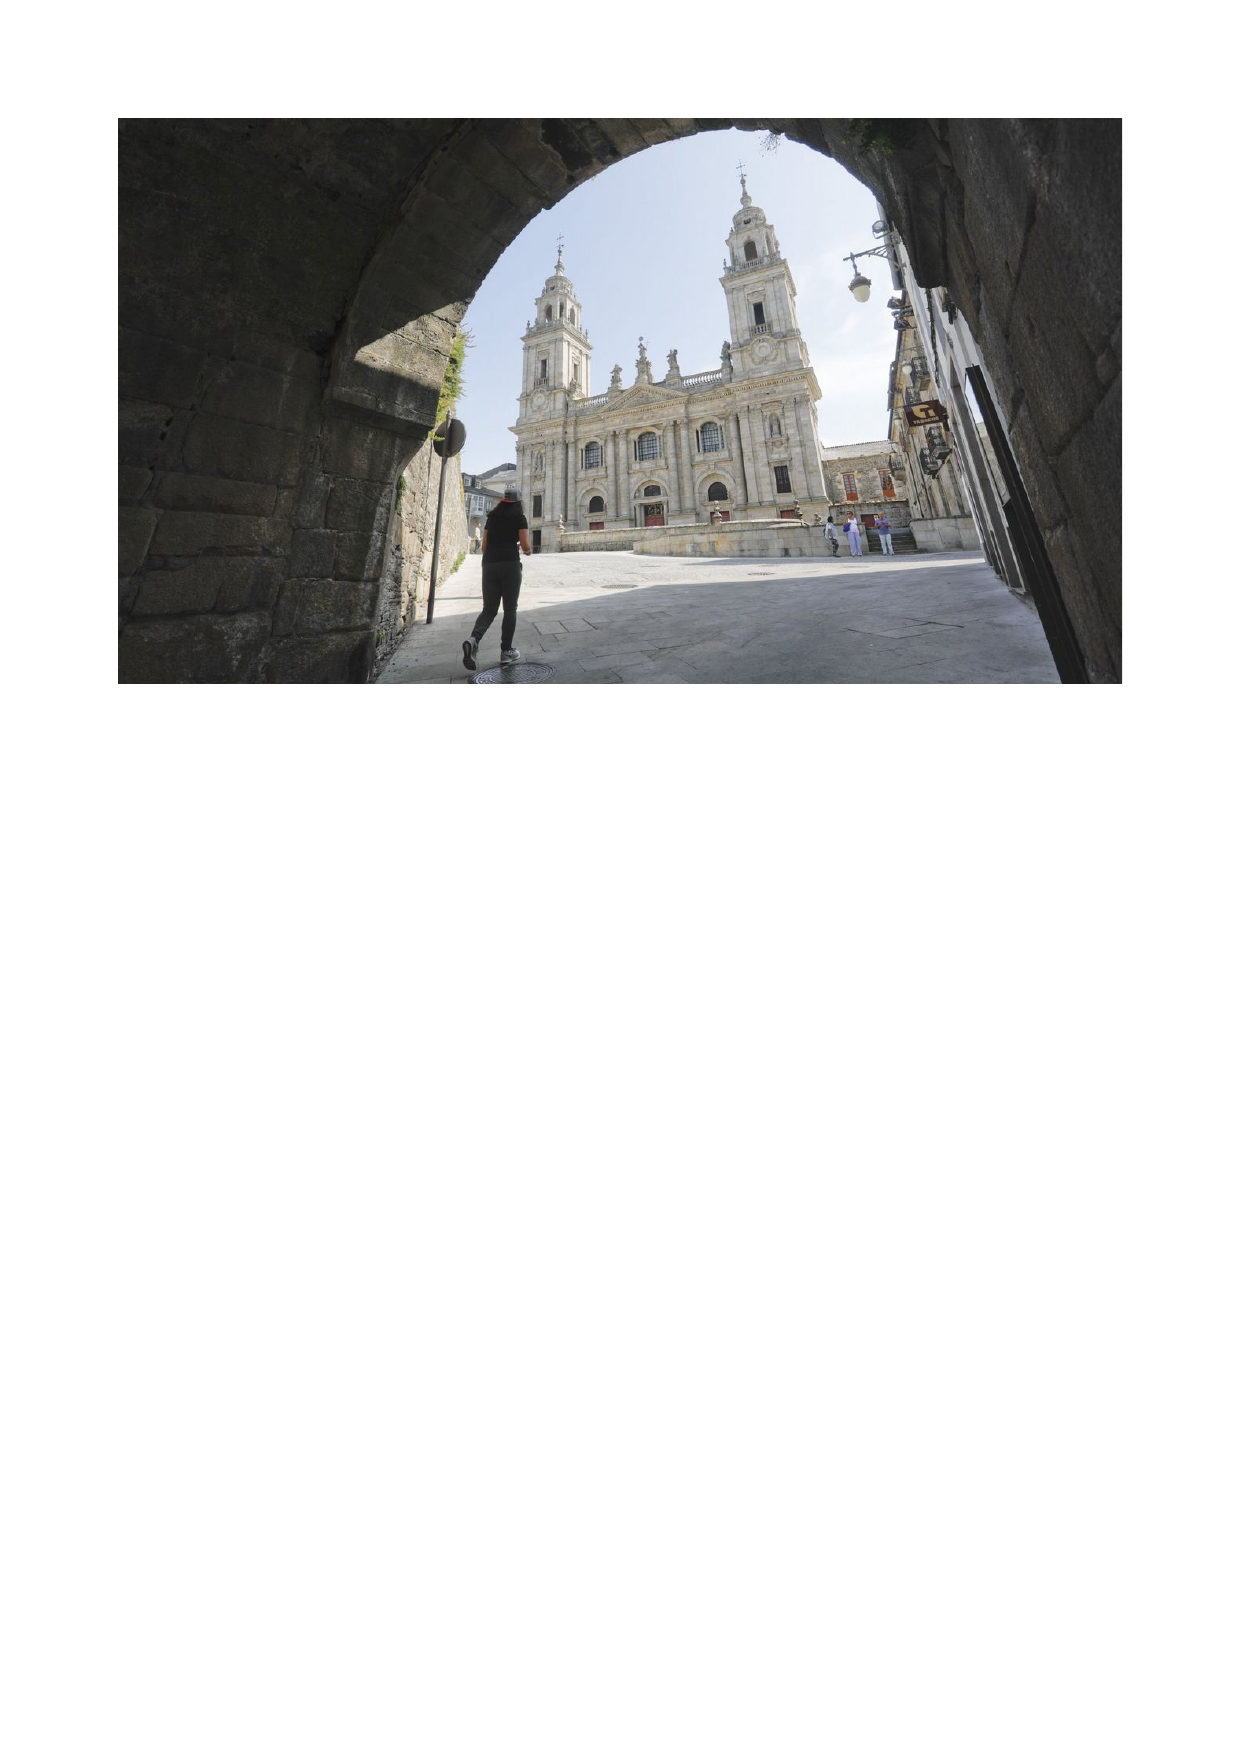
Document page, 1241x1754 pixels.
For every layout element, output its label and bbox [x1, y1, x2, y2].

picture [118, 118, 1123, 684]
